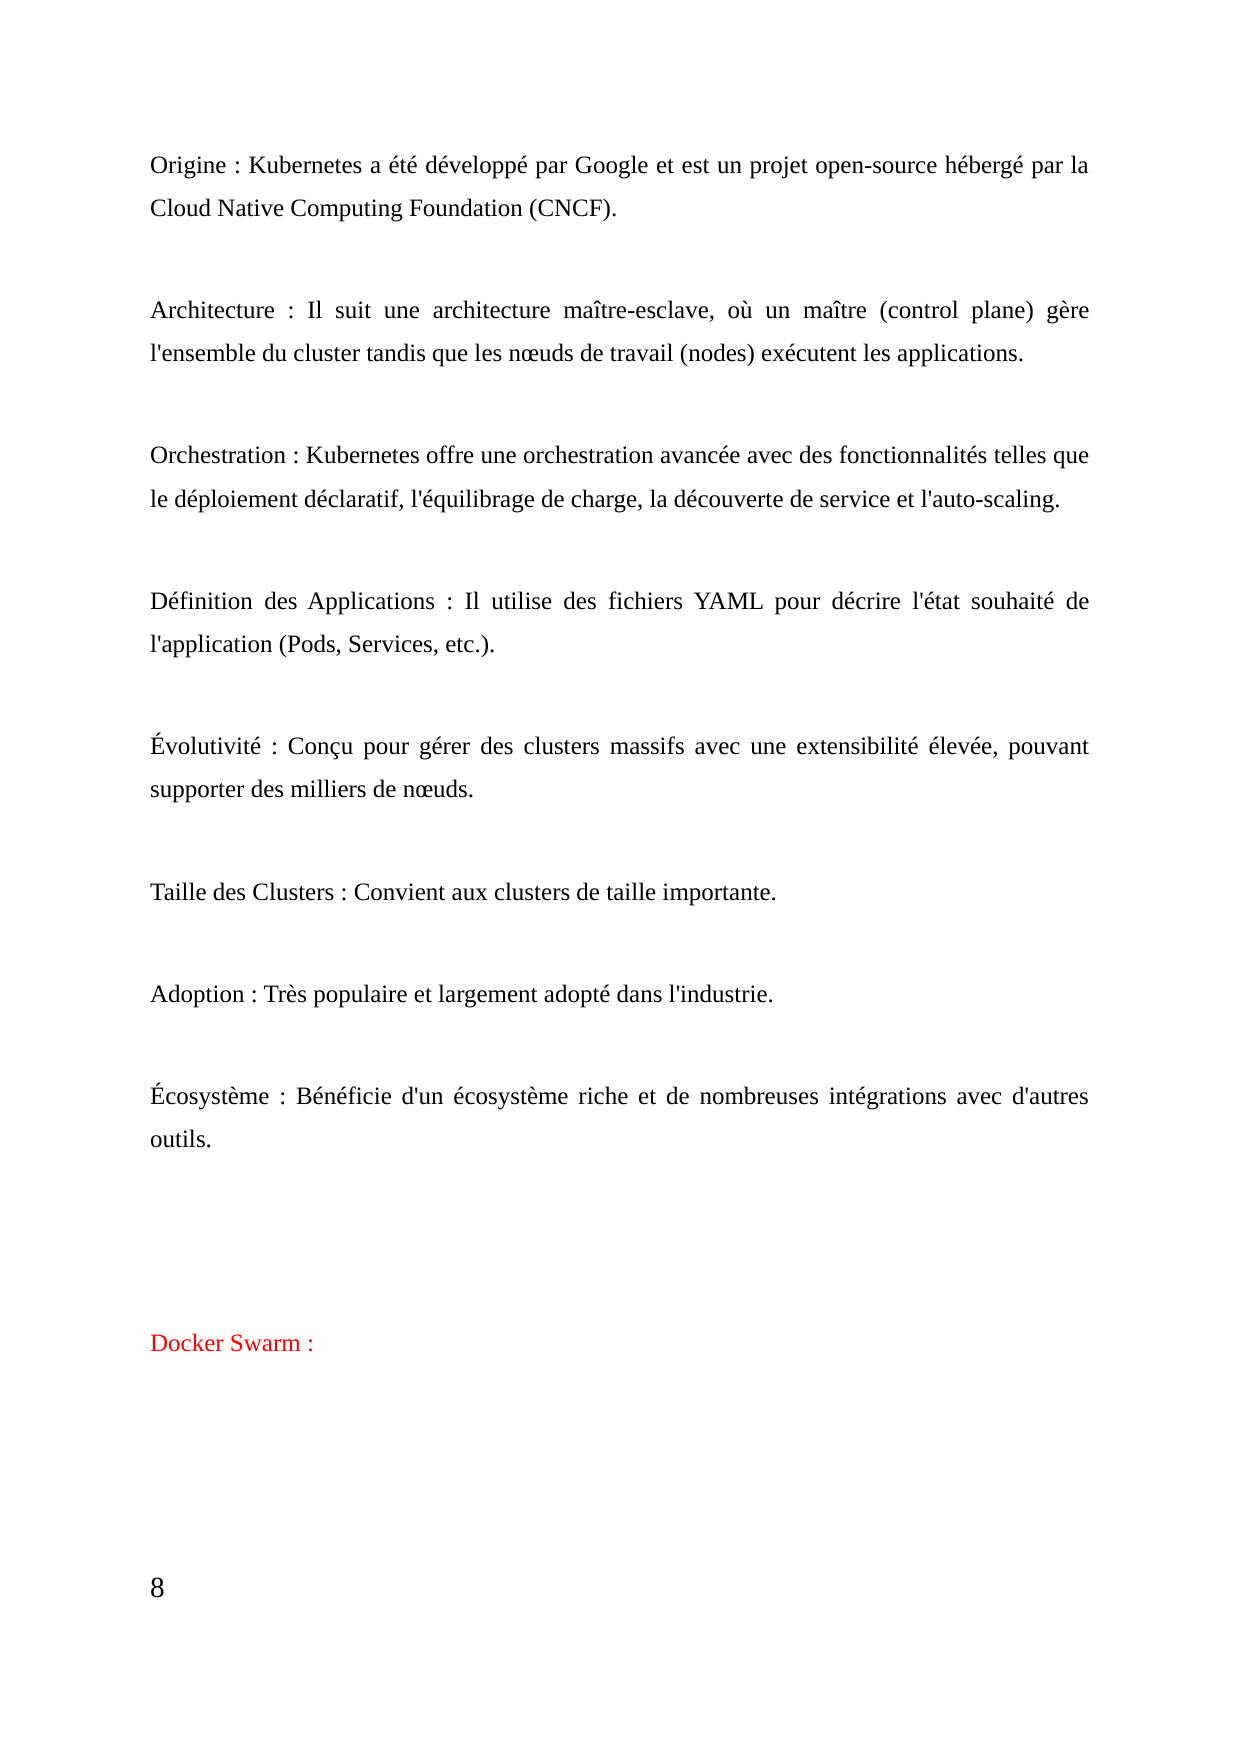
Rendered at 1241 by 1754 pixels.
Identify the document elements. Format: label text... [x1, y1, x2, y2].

text Évolutivité : Conçu pour gérer des clusters massifs avec une extensibilité élevée, pouvant supporter des milliers de nœuds. [150, 731, 1090, 803]
text Définition des Applications : Il utilise des fichiers YAML pour décrire l'état souhaité de l'application (Pods, Services, etc.). [150, 586, 1090, 658]
text Architecture : Il suit une architecture maître-esclave, où un maître (control plane) gère l'ensemble du cluster tandis que les nœuds de travail (nodes) exécutent les applications. [150, 295, 1090, 367]
text Adoption : Très populaire et largement adopté dans l'industrie. [150, 979, 1090, 1007]
text Taille des Clusters : Convient aux clusters de taille importante. [150, 877, 1090, 905]
text Orchestration : Kubernetes offre une orchestration avancée avec des fonctionnalités telles que le déploiement déclaratif, l'équilibrage de charge, la découverte de service et l'auto-scaling. [150, 441, 1090, 512]
text Docker Swarm : [150, 1328, 1090, 1357]
text Écosystème : Bénéficie d'un écosystème riche et de nombreuses intégrations avec d'autres outils. [150, 1081, 1090, 1153]
text Origine : Kubernetes a été développé par Google et est un projet open-source hébergé par la Cloud Native Computing Foundation (CNCF). [150, 150, 1090, 222]
